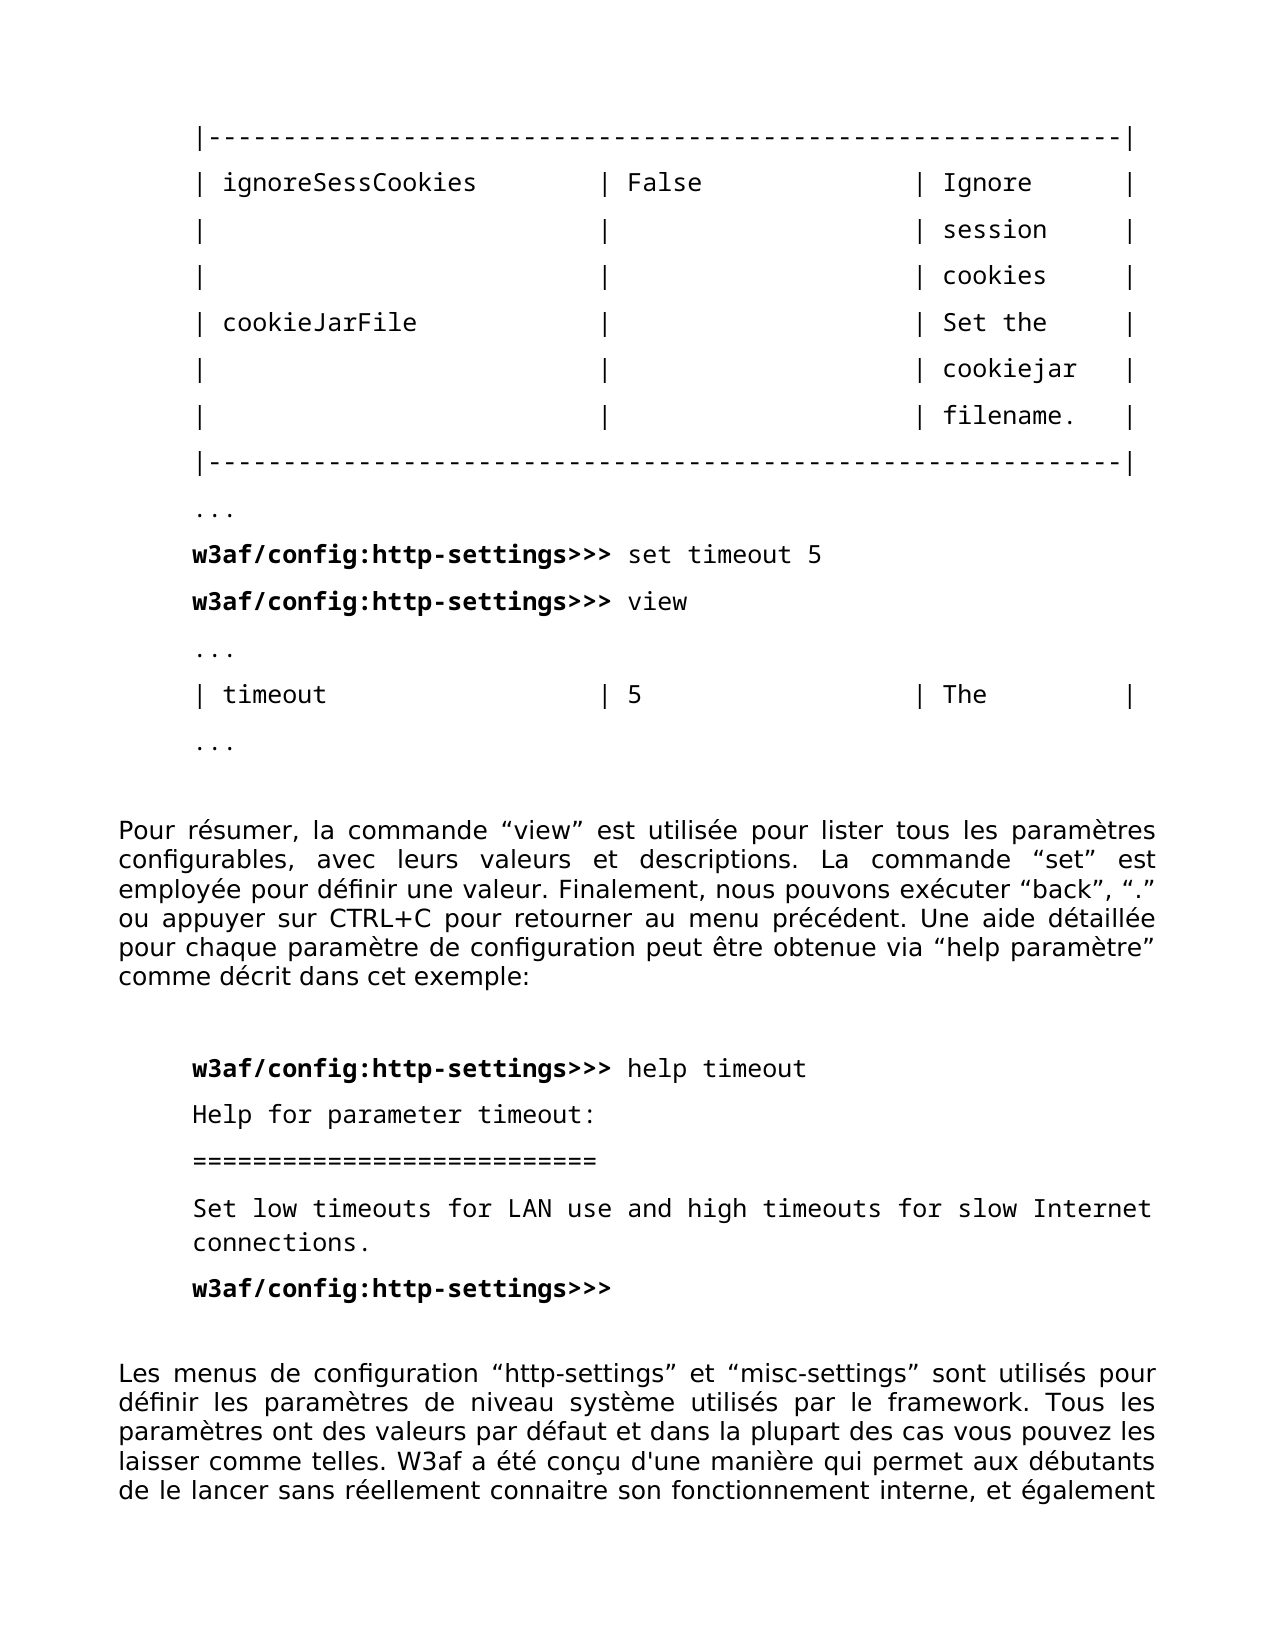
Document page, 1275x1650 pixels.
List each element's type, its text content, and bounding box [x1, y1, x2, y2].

text | cookieJarFile | | Set the | [192, 304, 1157, 338]
text Pour résumer, la commande “view” est utilisée pour lister tous les paramètres configurables, avec leurs valeurs et descriptions. La commande “set” est employée pour définir une valeur. Finalement, nous pouvons exécuter “back”, “.” ou appuyer sur CTRL+C pour retourner au menu précédent. Une aide détaillée pour chaque paramètre de configuration peut être obtenue via “help paramètre” comme décrit dans cet exemple: [118, 817, 1157, 992]
text | timeout | 5 | The | [192, 677, 1157, 711]
text | ignoreSessCookies | False | Ignore | [192, 165, 1157, 199]
text |-------------------------------------------------------------| [192, 118, 1157, 152]
text | | | cookies | [192, 258, 1157, 292]
text Les menus de configuration “http-settings” et “misc-settings” sont utilisés pour définir les paramètres de niveau système utilisés par le framework. Tous les paramètres ont des valeurs par défaut et dans la plupart des cas vous pouvez les laisser comme telles. W3af a été conçu d'une manière qui permet aux débutants de le lancer sans réellement connaitre son fonctionnement interne, et également [118, 1359, 1157, 1505]
text | | | cookiejar | [192, 351, 1157, 385]
text w3af/config:http-settings>>> [192, 1271, 1157, 1305]
text | | | filename. | [192, 397, 1157, 432]
text w3af/config:http-settings>>> help timeout [192, 1051, 1157, 1085]
text Help for parameter timeout: [192, 1097, 1157, 1131]
text | | | session | [192, 211, 1157, 245]
text ... [192, 723, 1157, 757]
text |-------------------------------------------------------------| [192, 444, 1157, 478]
text =========================== [192, 1144, 1157, 1178]
text Set low timeouts for LAN use and high timeouts for slow Internet connections. [192, 1190, 1157, 1258]
text ... [192, 491, 1157, 525]
text w3af/config:http-settings>>> set timeout 5 [192, 537, 1157, 571]
text ... [192, 630, 1157, 664]
text w3af/config:http-settings>>> view [192, 584, 1157, 618]
